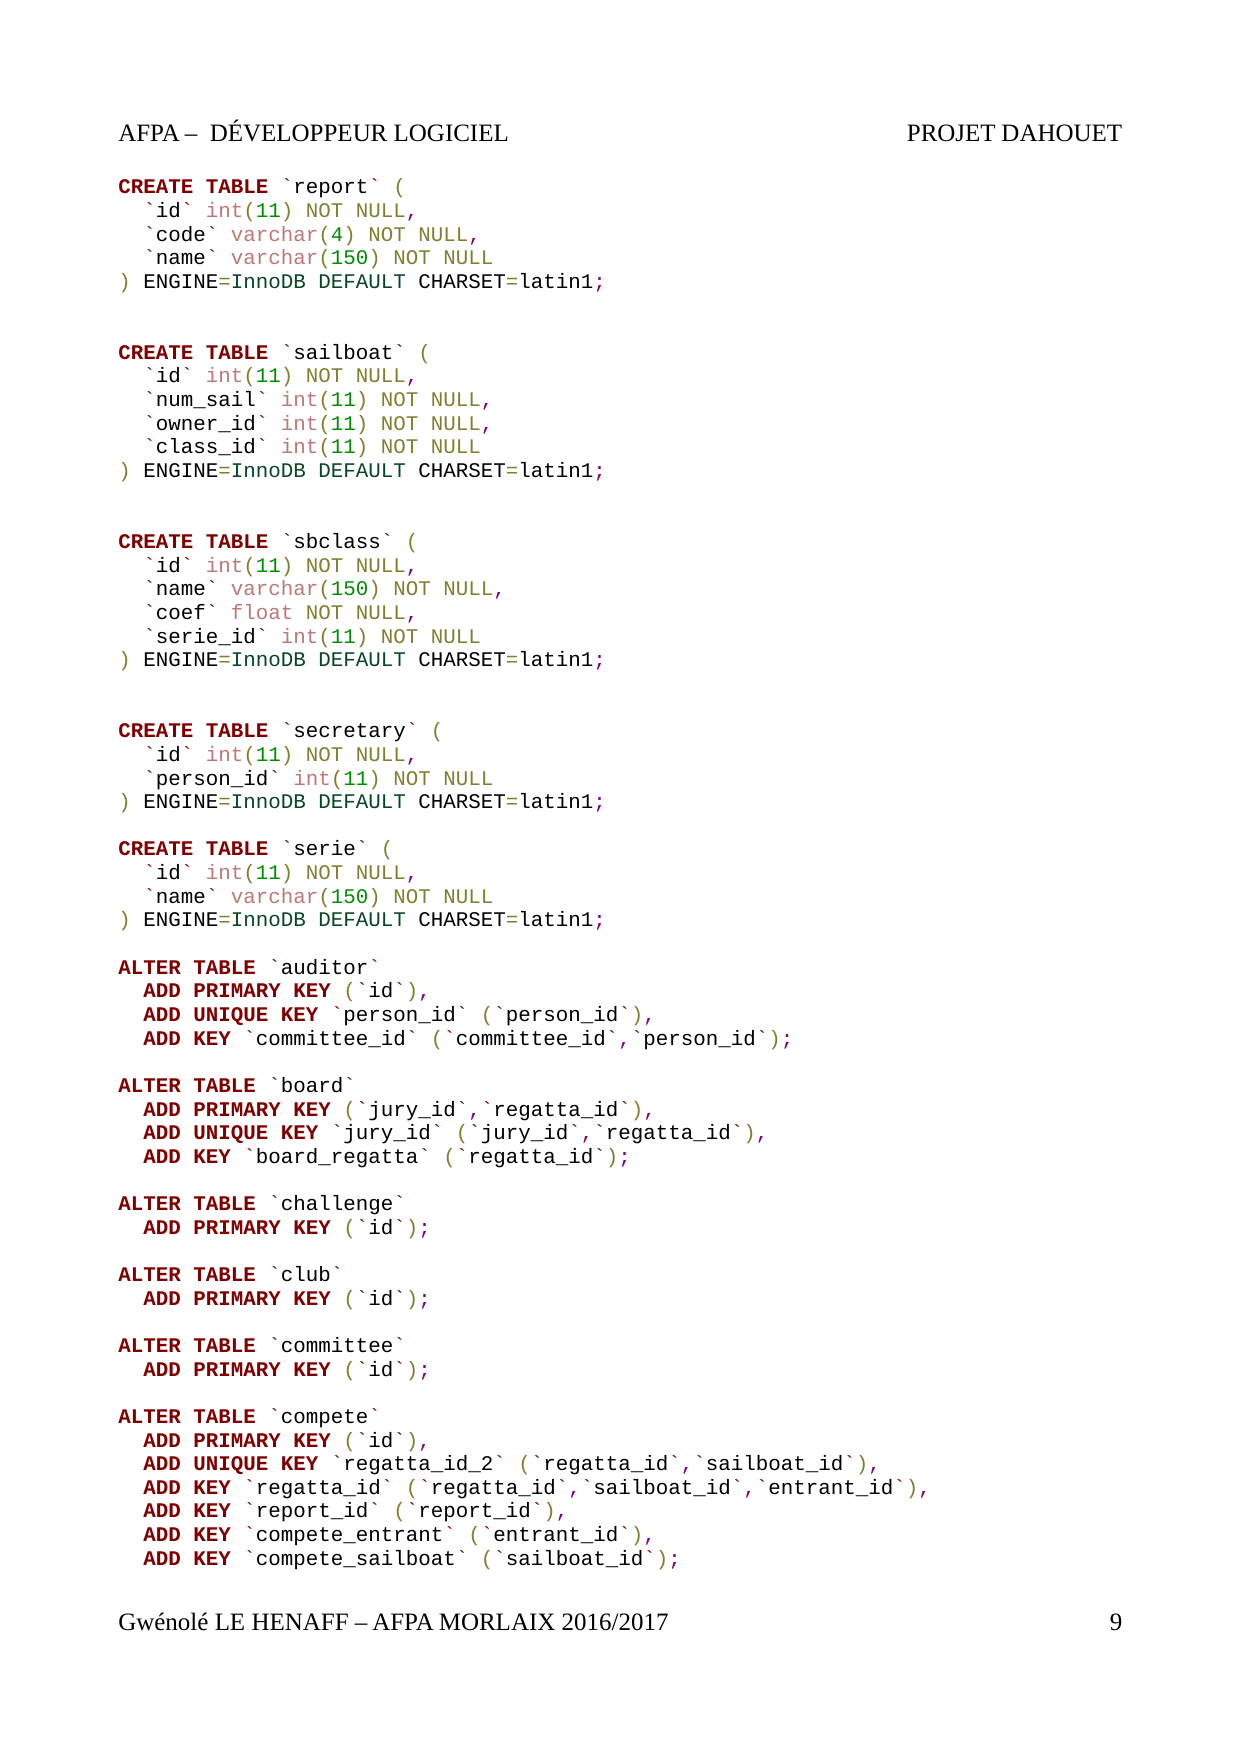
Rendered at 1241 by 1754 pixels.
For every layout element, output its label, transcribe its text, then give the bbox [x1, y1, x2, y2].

text ADD PRIMARY KEY (`id`), [118, 980, 1122, 1004]
text ADD PRIMARY KEY (`id`), [118, 1429, 1122, 1453]
text ADD PRIMARY KEY (`id`); [118, 1359, 1122, 1382]
text ) ENGINE=InnoDB DEFAULT CHARSET=latin1; [118, 460, 1122, 484]
text CREATE TABLE `sbclass` ( [118, 531, 1122, 555]
text ADD KEY `committee_id` (`committee_id`,`person_id`); [118, 1028, 1122, 1051]
text `coef` float NOT NULL, [118, 602, 1122, 626]
text ) ENGINE=InnoDB DEFAULT CHARSET=latin1; [118, 271, 1122, 294]
text ADD KEY `compete_sailboat` (`sailboat_id`); [118, 1548, 1122, 1571]
text `person_id` int(11) NOT NULL [118, 767, 1122, 791]
text ALTER TABLE `challenge` [118, 1193, 1122, 1217]
text `num_sail` int(11) NOT NULL, [118, 389, 1122, 413]
text ALTER TABLE `compete` [118, 1406, 1122, 1429]
text `owner_id` int(11) NOT NULL, [118, 413, 1122, 436]
text ADD KEY `compete_entrant` (`entrant_id`), [118, 1524, 1122, 1548]
text `serie_id` int(11) NOT NULL [118, 626, 1122, 649]
text `id` int(11) NOT NULL, [118, 862, 1122, 886]
text `id` int(11) NOT NULL, [118, 200, 1122, 224]
text ADD UNIQUE KEY `jury_id` (`jury_id`,`regatta_id`), [118, 1122, 1122, 1146]
text CREATE TABLE `secretary` ( [118, 720, 1122, 744]
text ADD PRIMARY KEY (`id`); [118, 1217, 1122, 1240]
text ADD PRIMARY KEY (`jury_id`,`regatta_id`), [118, 1098, 1122, 1122]
text `id` int(11) NOT NULL, [118, 555, 1122, 578]
text ADD PRIMARY KEY (`id`); [118, 1288, 1122, 1311]
text `class_id` int(11) NOT NULL [118, 436, 1122, 460]
text ADD UNIQUE KEY `person_id` (`person_id`), [118, 1004, 1122, 1028]
text ADD KEY `regatta_id` (`regatta_id`,`sailboat_id`,`entrant_id`), [118, 1477, 1122, 1501]
text ADD KEY `board_regatta` (`regatta_id`); [118, 1146, 1122, 1169]
text `name` varchar(150) NOT NULL [118, 247, 1122, 271]
text CREATE TABLE `serie` ( [118, 838, 1122, 862]
text ) ENGINE=InnoDB DEFAULT CHARSET=latin1; [118, 791, 1122, 815]
text `name` varchar(150) NOT NULL, [118, 578, 1122, 602]
text ADD UNIQUE KEY `regatta_id_2` (`regatta_id`,`sailboat_id`), [118, 1453, 1122, 1477]
text `code` varchar(4) NOT NULL, [118, 224, 1122, 247]
text CREATE TABLE `sailboat` ( [118, 342, 1122, 366]
text ALTER TABLE `club` [118, 1264, 1122, 1288]
text ) ENGINE=InnoDB DEFAULT CHARSET=latin1; [118, 909, 1122, 933]
text `id` int(11) NOT NULL, [118, 366, 1122, 389]
text CREATE TABLE `report` ( [118, 176, 1122, 200]
text ALTER TABLE `committee` [118, 1335, 1122, 1359]
text ALTER TABLE `board` [118, 1075, 1122, 1098]
text ALTER TABLE `auditor` [118, 957, 1122, 980]
text ) ENGINE=InnoDB DEFAULT CHARSET=latin1; [118, 649, 1122, 673]
text ADD KEY `report_id` (`report_id`), [118, 1501, 1122, 1524]
text `name` varchar(150) NOT NULL [118, 886, 1122, 909]
text `id` int(11) NOT NULL, [118, 744, 1122, 767]
